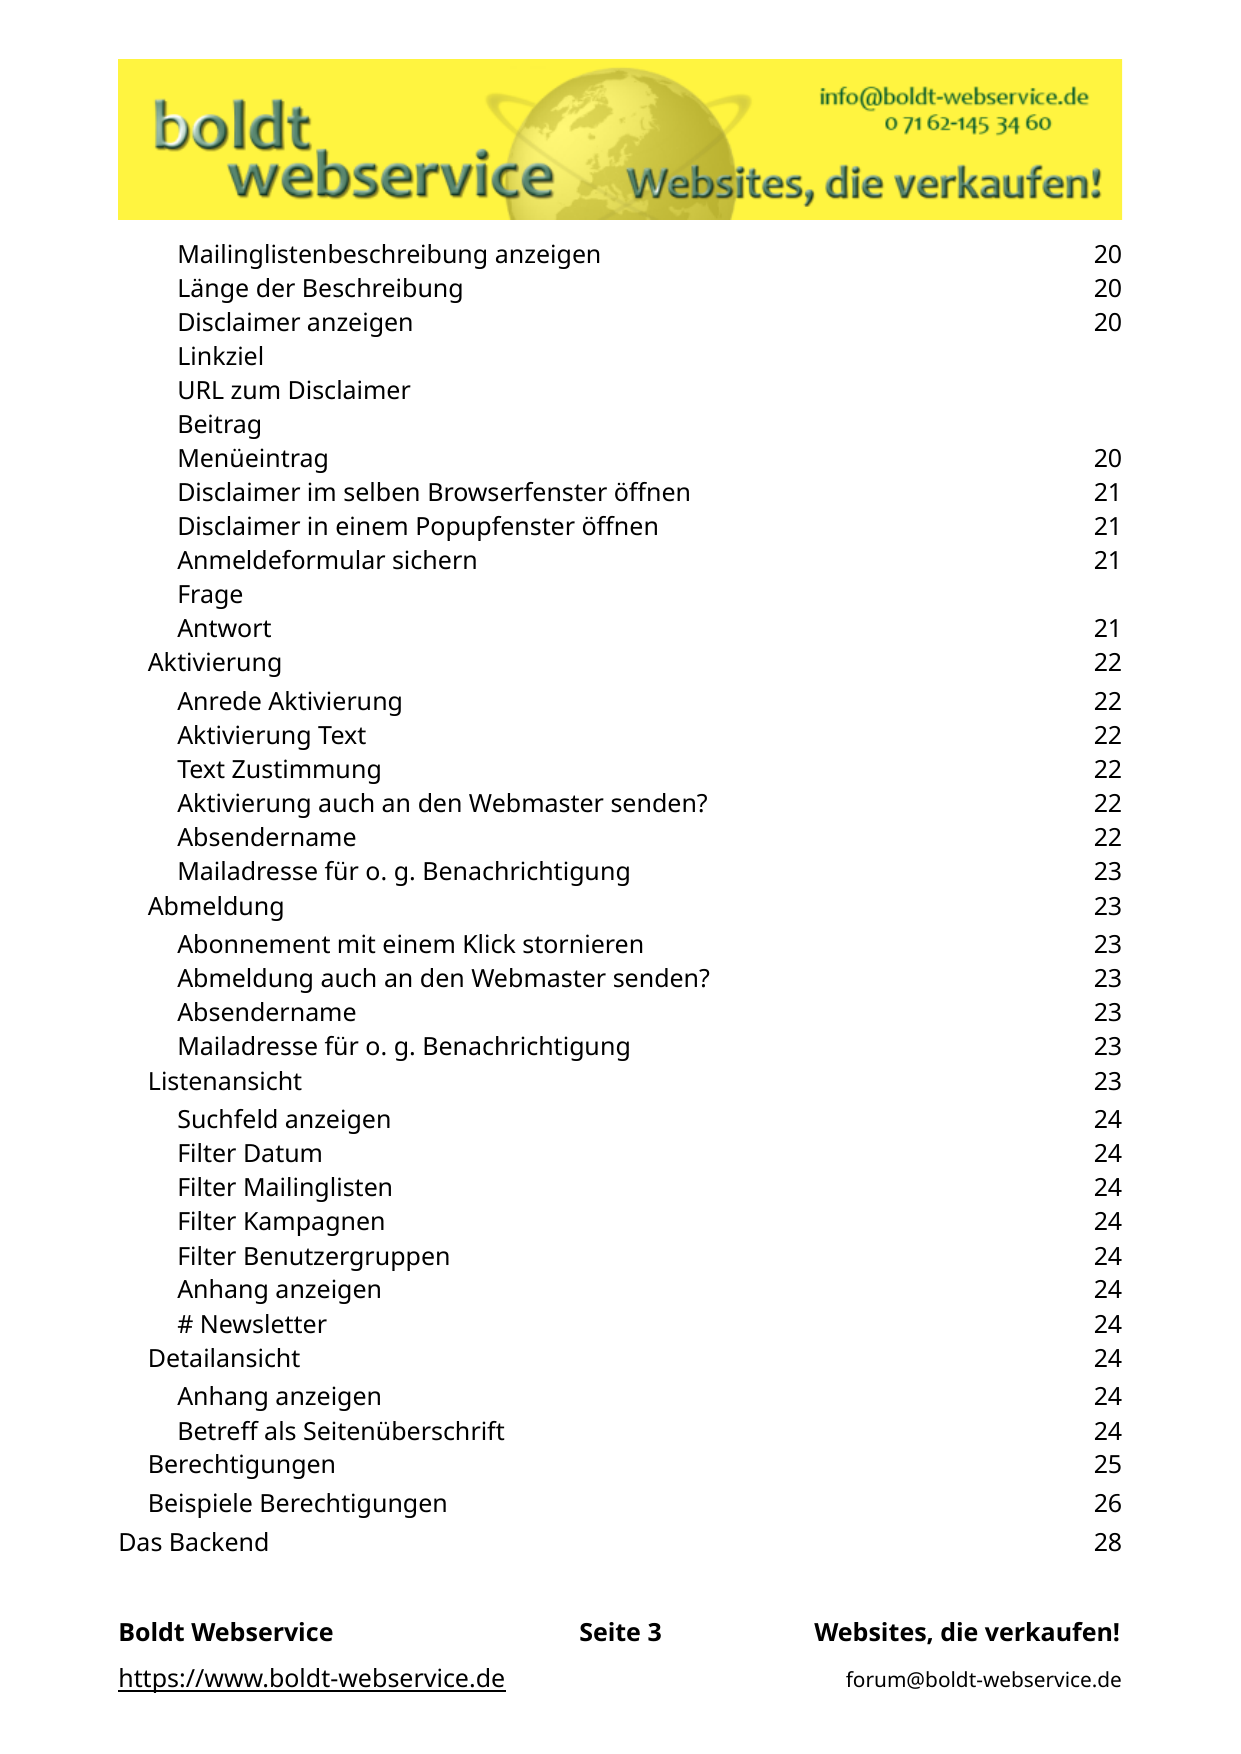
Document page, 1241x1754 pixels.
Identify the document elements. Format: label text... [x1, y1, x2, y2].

text Detailansicht 24 [148, 1340, 1122, 1374]
text Mailadresse für o. g. Benachrichtigung 23 [177, 1029, 1122, 1063]
picture [118, 59, 1123, 220]
text Disclaimer im selben Browserfenster öffnen 21 [177, 475, 1122, 509]
text Filter Kampagnen 24 [177, 1204, 1122, 1238]
text Absendername 22 [177, 820, 1122, 854]
text Abonnement mit einem Klick stornieren 23 [177, 927, 1122, 961]
text Das Backend 28 [118, 1525, 1122, 1559]
text Abmeldung 23 [148, 888, 1122, 922]
text Text Zustimmung 22 [177, 752, 1122, 786]
text Beispiele Berechtigungen 26 [148, 1486, 1122, 1520]
text Anhang anzeigen 24 [177, 1272, 1122, 1306]
text Absendername 23 [177, 995, 1122, 1029]
text Filter Mailinglisten 24 [177, 1170, 1122, 1204]
text Länge der Beschreibung 20 [177, 270, 1122, 304]
text Berechtigungen 25 [148, 1447, 1122, 1481]
text Anmeldeformular sichern 21 [177, 543, 1122, 577]
text Aktivierung 22 [148, 645, 1122, 679]
text Disclaimer anzeigen 20 [177, 304, 1122, 338]
text Filter Benutzergruppen 24 [177, 1238, 1122, 1272]
text Mailinglistenbeschreibung anzeigen 20 [177, 236, 1122, 270]
text Anhang anzeigen 24 [177, 1379, 1122, 1413]
text Filter Datum 24 [177, 1136, 1122, 1170]
text Disclaimer in einem Popupfenster öffnen 21 [177, 509, 1122, 543]
text Frage Antwort 21 [177, 577, 1122, 645]
text Anrede Aktivierung 22 [177, 684, 1122, 718]
text # Newsletter 24 [177, 1306, 1122, 1340]
text Aktivierung Text 22 [177, 718, 1122, 752]
text Abmeldung auch an den Webmaster senden? 23 [177, 961, 1122, 995]
text Suchfeld anzeigen 24 [177, 1102, 1122, 1136]
text Linkziel URL zum Disclaimer Beitrag Menüeintrag 20 [177, 338, 1122, 475]
text Mailadresse für o. g. Benachrichtigung 23 [177, 854, 1122, 888]
text Betreff als Seitenüberschrift 24 [177, 1413, 1122, 1447]
text Listenansicht 23 [148, 1063, 1122, 1097]
text Aktivierung auch an den Webmaster senden? 22 [177, 786, 1122, 820]
